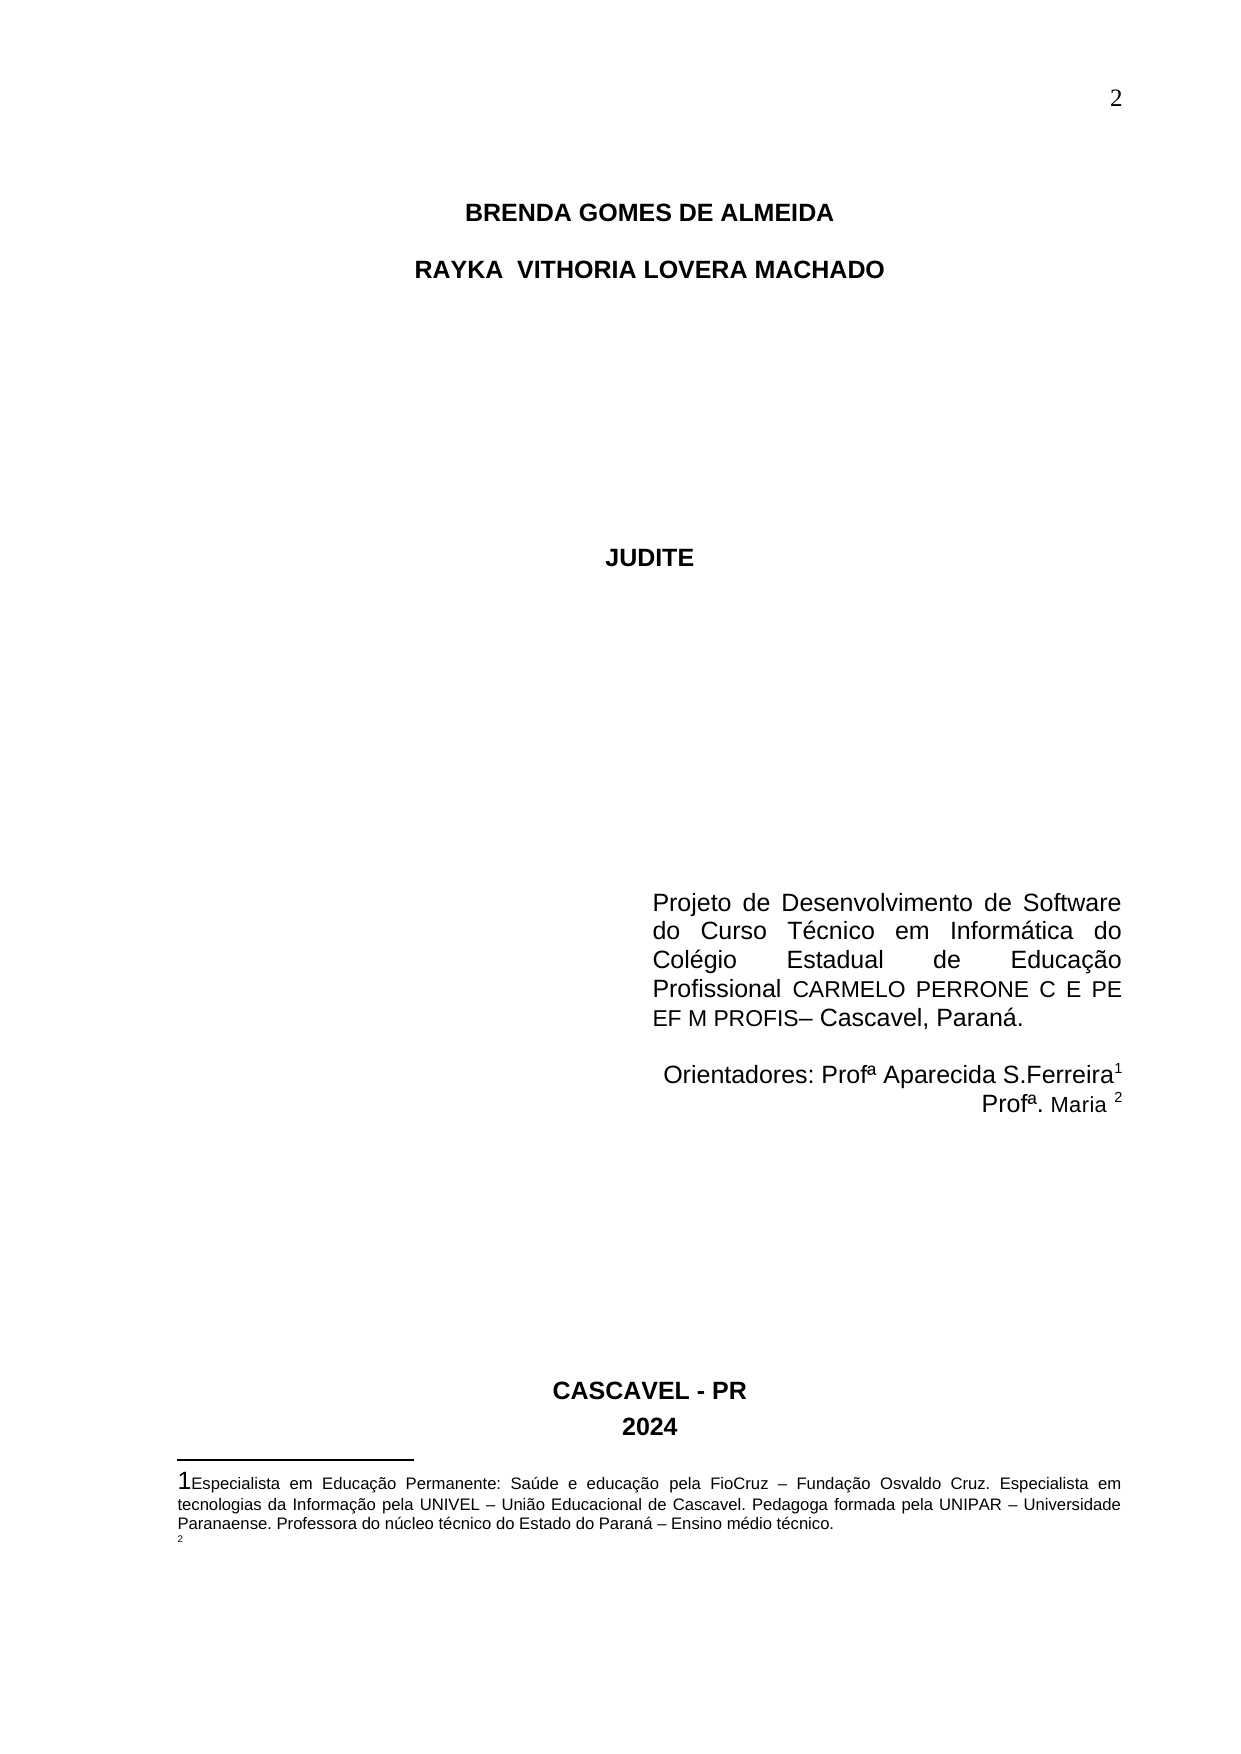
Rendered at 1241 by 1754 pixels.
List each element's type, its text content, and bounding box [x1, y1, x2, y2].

text 2 [177, 1533, 1122, 1552]
text 2024 [177, 1412, 1122, 1441]
text Projeto de Desenvolvimento de Software do Curso Técnico em Informática do Colégio Estadual de Educação Profissional CARMELO PERRONE C E PE EF M PROFIS– Cascavel, Paraná. [652, 888, 1122, 1031]
text Orientadores: Profª Aparecida S.Ferreira [652, 1060, 1122, 1089]
text CASCAVEL - PR [177, 1376, 1122, 1405]
text RAYKA VITHORIA LOVERA MACHADO [177, 255, 1122, 284]
text Profª. Maria 2 [768, 1089, 1122, 1118]
text BRENDA GOMES DE ALMEIDA [177, 198, 1122, 226]
text JUDITE [177, 543, 1122, 571]
text Especialista em Educação Permanente: Saúde e educação pela FioCruz – Fundação Osvaldo Cruz. Especialista em tecnologias da Informação pela UNIVEL – União Educacional de Cascavel. Pedagoga formada pela UNIPAR – Universidade Paranaense. Professora do núcleo técnico do Estado do Paraná – Ensino médio técnico. [177, 1466, 1122, 1533]
